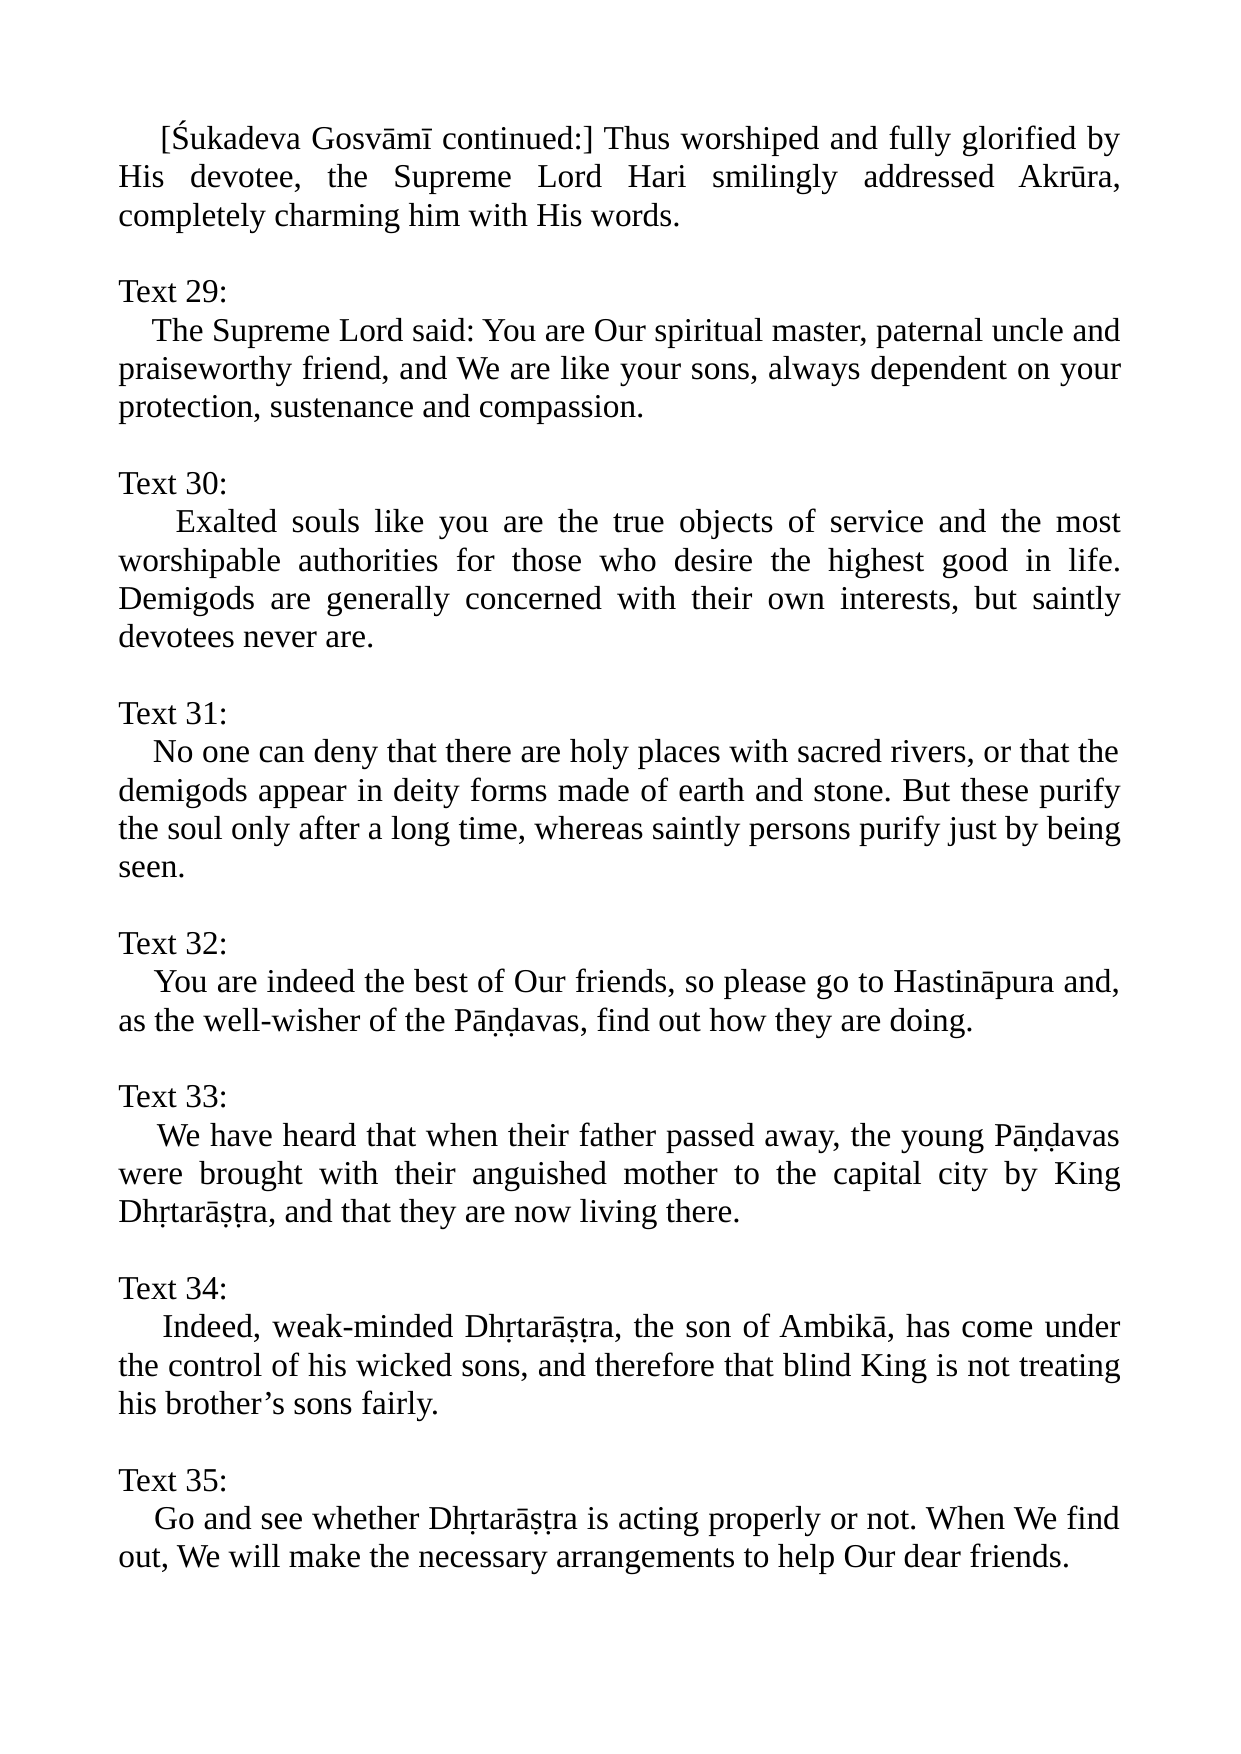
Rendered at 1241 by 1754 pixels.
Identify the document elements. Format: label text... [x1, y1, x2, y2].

text You are indeed the best of Our friends, so please go to Hastināpura and, as the well-wisher of the Pāṇḍavas, find out how they are doing. [118, 961, 1122, 1038]
text Text 31: [118, 693, 1122, 731]
text Indeed, weak-minded Dhṛtarāṣṭra, the son of Ambikā, has come under the control of his wicked sons, and therefore that blind King is not treating his brother’s sons fairly. [118, 1306, 1122, 1421]
text Text 32: [118, 923, 1122, 961]
text We have heard that when their father passed away, the young Pāṇḍavas were brought with their anguished mother to the capital city by King Dhṛtarāṣṭra, and that they are now living there. [118, 1115, 1122, 1230]
text Go and see whether Dhṛtarāṣṭra is acting properly or not. When We find out, We will make the necessary arrangements to help Our dear friends. [118, 1498, 1122, 1575]
text [Śukadeva Gosvāmī continued:] Thus worshiped and fully glorified by His devotee, the Supreme Lord Hari smilingly addressed Akrūra, completely charming him with His words. [118, 118, 1122, 233]
text Text 30: [118, 463, 1122, 501]
text Text 34: [118, 1268, 1122, 1306]
text Text 35: [118, 1460, 1122, 1498]
text The Supreme Lord said: You are Our spiritual master, paternal uncle and praiseworthy friend, and We are like your sons, always dependent on your protection, sustenance and compassion. [118, 310, 1122, 425]
text Text 29: [118, 271, 1122, 310]
text Text 33: [118, 1076, 1122, 1115]
text No one can deny that there are holy places with sacred rivers, or that the demigods appear in deity forms made of earth and stone. But these purify the soul only after a long time, whereas saintly persons purify just by being seen. [118, 731, 1122, 885]
text Exalted souls like you are the true objects of service and the most worshipable authorities for those who desire the highest good in life. Demigods are generally concerned with their own interests, but saintly devotees never are. [118, 501, 1122, 655]
